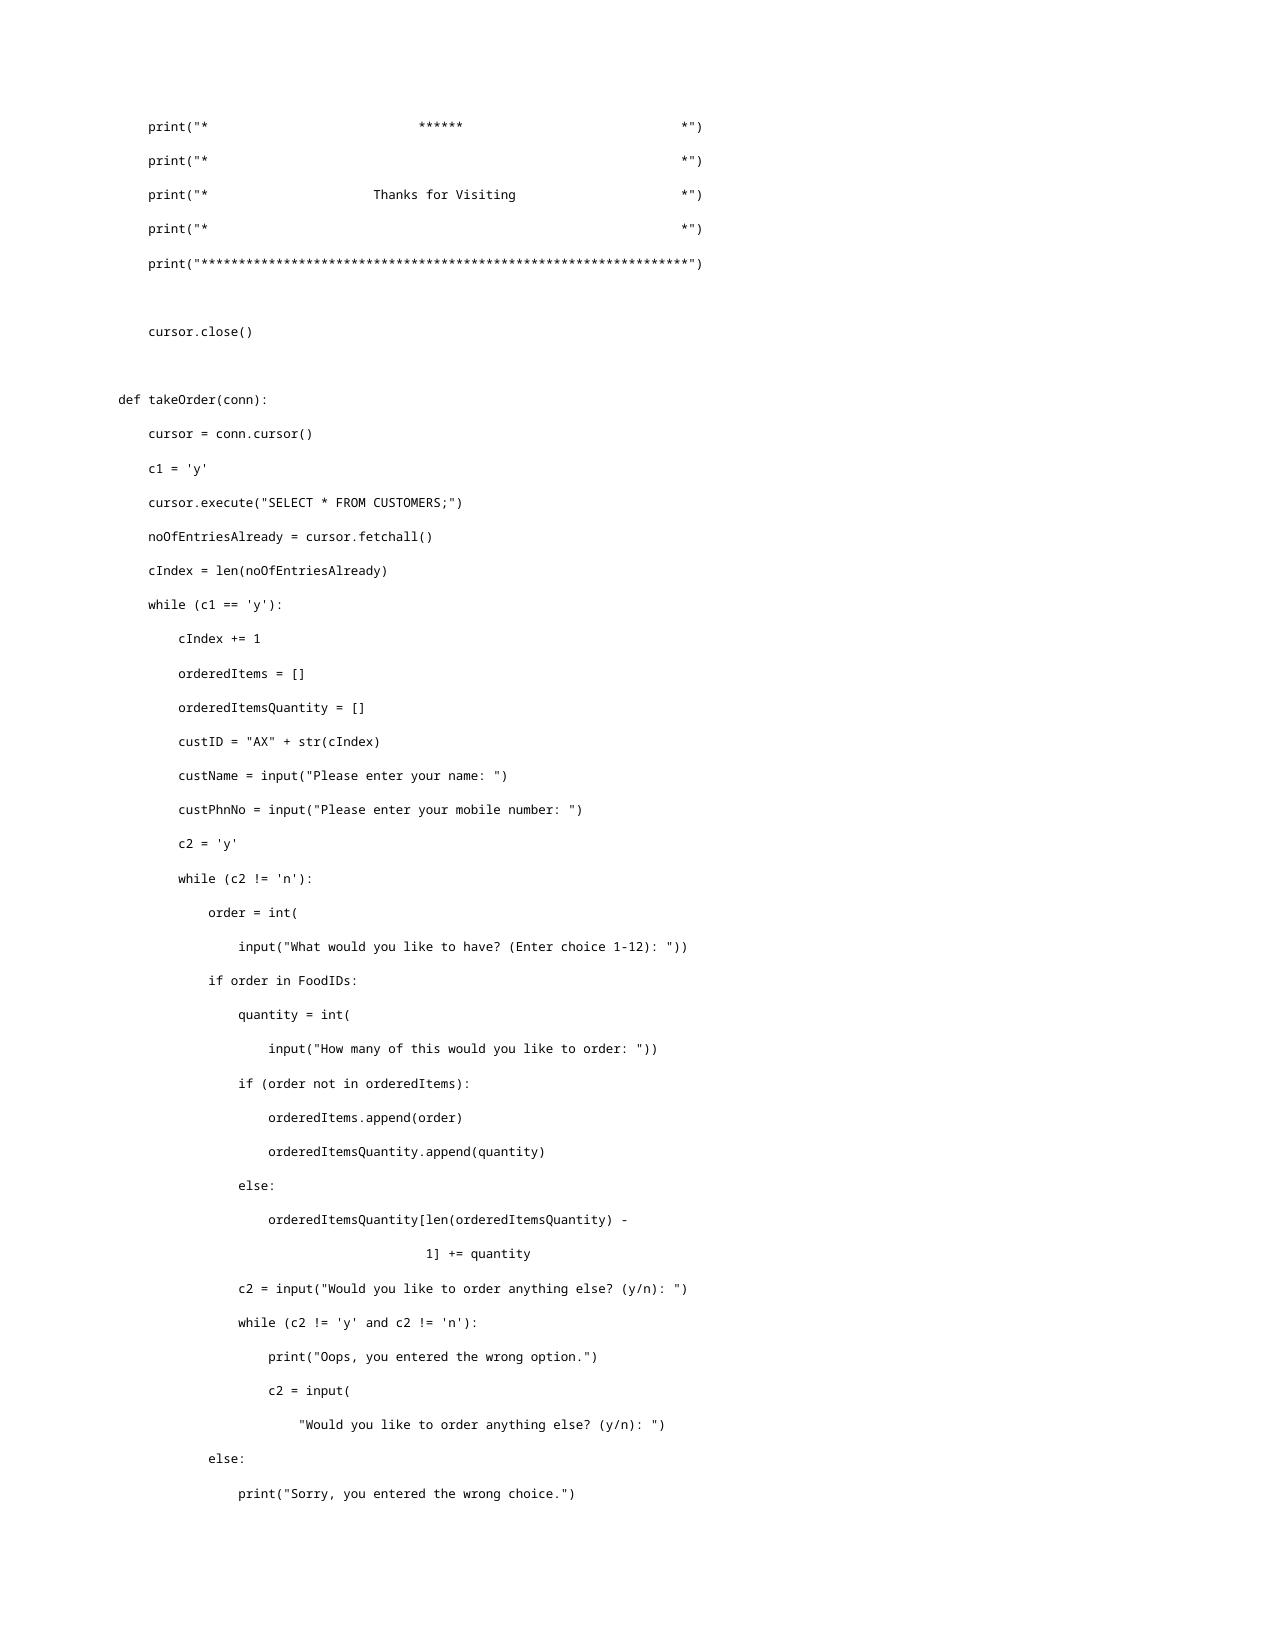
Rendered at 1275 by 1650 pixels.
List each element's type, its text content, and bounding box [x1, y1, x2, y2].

text "Would you like to order anything else? (y/n): ") [118, 1416, 1157, 1433]
text if (order not in orderedItems): [118, 1075, 1157, 1092]
text print("* ****** *") [118, 118, 1157, 135]
text else: [118, 1177, 1157, 1194]
text while (c2 != 'n'): [118, 870, 1157, 887]
text orderedItemsQuantity.append(quantity) [118, 1143, 1157, 1160]
text c1 = 'y' [118, 460, 1157, 477]
text cursor.execute("SELECT * FROM CUSTOMERS;") [118, 494, 1157, 511]
text cIndex += 1 [118, 631, 1157, 648]
text input("How many of this would you like to order: ")) [118, 1041, 1157, 1058]
text custID = "AX" + str(cIndex) [118, 733, 1157, 750]
text print("* *") [118, 152, 1157, 169]
text c2 = input("Would you like to order anything else? (y/n): ") [118, 1280, 1157, 1297]
text cursor.close() [118, 323, 1157, 340]
text print("* Thanks for Visiting *") [118, 186, 1157, 203]
text print("Oops, you entered the wrong option.") [118, 1348, 1157, 1365]
text cursor = conn.cursor() [118, 426, 1157, 443]
text order = int( [118, 904, 1157, 921]
text cIndex = len(noOfEntriesAlready) [118, 562, 1157, 579]
text orderedItemsQuantity = [] [118, 699, 1157, 716]
text input("What would you like to have? (Enter choice 1-12): ")) [118, 938, 1157, 955]
text quantity = int( [118, 1006, 1157, 1023]
text while (c2 != 'y' and c2 != 'n'): [118, 1314, 1157, 1331]
text custName = input("Please enter your name: ") [118, 767, 1157, 784]
text print("Sorry, you entered the wrong choice.") [118, 1485, 1157, 1502]
text c2 = input( [118, 1382, 1157, 1399]
text print("* *") [118, 221, 1157, 238]
text print("*****************************************************************") [118, 255, 1157, 272]
text noOfEntriesAlready = cursor.fetchall() [118, 528, 1157, 545]
text def takeOrder(conn): [118, 391, 1157, 408]
text c2 = 'y' [118, 836, 1157, 853]
text orderedItems = [] [118, 665, 1157, 682]
text orderedItems.append(order) [118, 1109, 1157, 1126]
text if order in FoodIDs: [118, 972, 1157, 989]
text while (c1 == 'y'): [118, 596, 1157, 613]
text custPhnNo = input("Please enter your mobile number: ") [118, 801, 1157, 818]
text 1] += quantity [118, 1246, 1157, 1263]
text else: [118, 1451, 1157, 1468]
text orderedItemsQuantity[len(orderedItemsQuantity) - [118, 1211, 1157, 1228]
